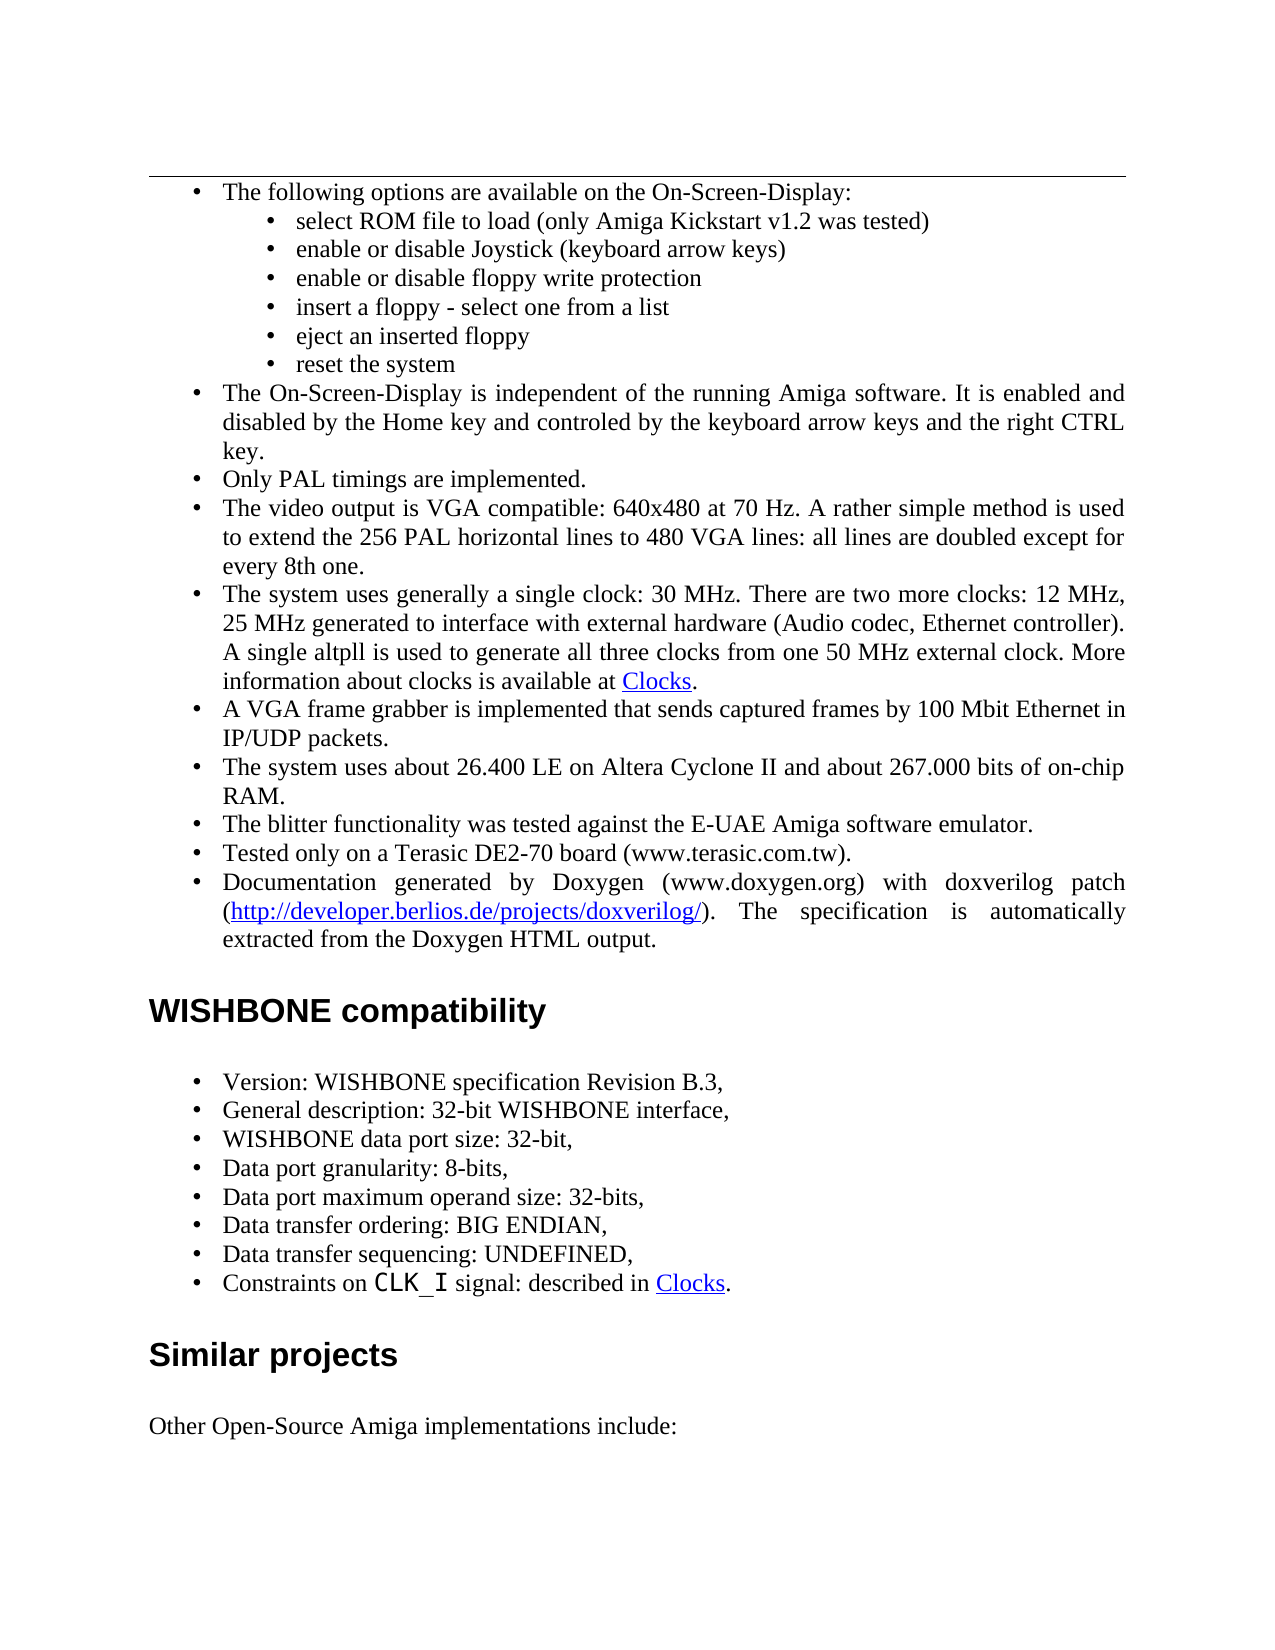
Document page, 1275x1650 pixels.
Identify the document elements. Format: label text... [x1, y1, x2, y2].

list General description: 32-bit WISHBONE interface, [193, 1096, 1126, 1124]
list The system uses about 26.400 LE on Altera Cyclone II and about 267.000 bits of on-chip RAM. [193, 752, 1126, 809]
list reset the system [266, 349, 1126, 378]
list insert a floppy - select one from a list [266, 292, 1126, 321]
list The blitter functionality was tested against the E-UAE Amiga software emulator. [193, 809, 1126, 838]
text Other Open-Source Amiga implementations include: [148, 1411, 1126, 1439]
subtitle WISHBONE compatibility [148, 991, 1126, 1029]
list The following options are available on the On-Screen-Display: [193, 177, 1126, 206]
list enable or disable Joystick (keyboard arrow keys) [266, 234, 1126, 263]
subtitle Similar projects [148, 1335, 1126, 1373]
list select ROM file to load (only Amiga Kickstart v1.2 was tested) [266, 206, 1126, 234]
list Data transfer ordering: BIG ENDIAN, [193, 1211, 1126, 1239]
list Constraints on CLK_I signal: described in Clocks. [193, 1268, 1126, 1297]
list Data port maximum operand size: 32-bits, [193, 1182, 1126, 1211]
list Only PAL timings are implemented. [193, 464, 1126, 493]
list The video output is VGA compatible: 640x480 at 70 Hz. A rather simple method is used to extend the 256 PAL horizontal lines to 480 VGA lines: all lines are doubled except for every 8th one. [193, 493, 1126, 579]
list Version: WISHBONE specification Revision B.3, [193, 1067, 1126, 1096]
list Data transfer sequencing: UNDEFINED, [193, 1239, 1126, 1268]
list The system uses generally a single clock: 30 MHz. There are two more clocks: 12 MHz, 25 MHz generated to interface with external hardware (Audio codec, Ethernet controller). A single altpll is used to generate all three clocks from one 50 MHz external clock. More information about clocks is available at Clocks. [193, 579, 1126, 694]
list enable or disable floppy write protection [266, 263, 1126, 292]
list Documentation generated by Doxygen (www.doxygen.org) with doxverilog patch (http://developer.berlios.de/projects/doxverilog/). The specification is automatically extracted from the Doxygen HTML output. [193, 867, 1126, 953]
list The On-Screen-Display is independent of the running Amiga software. It is enabled and disabled by the Home key and controled by the keyboard arrow keys and the right CTRL key. [193, 378, 1126, 464]
list Data port granularity: 8-bits, [193, 1153, 1126, 1182]
list eject an inserted floppy [266, 321, 1126, 349]
list A VGA frame grabber is implemented that sends captured frames by 100 Mbit Ethernet in IP/UDP packets. [193, 694, 1126, 752]
list Tested only on a Terasic DE2-70 board (www.terasic.com.tw). [193, 838, 1126, 867]
list WISHBONE data port size: 32-bit, [193, 1124, 1126, 1153]
